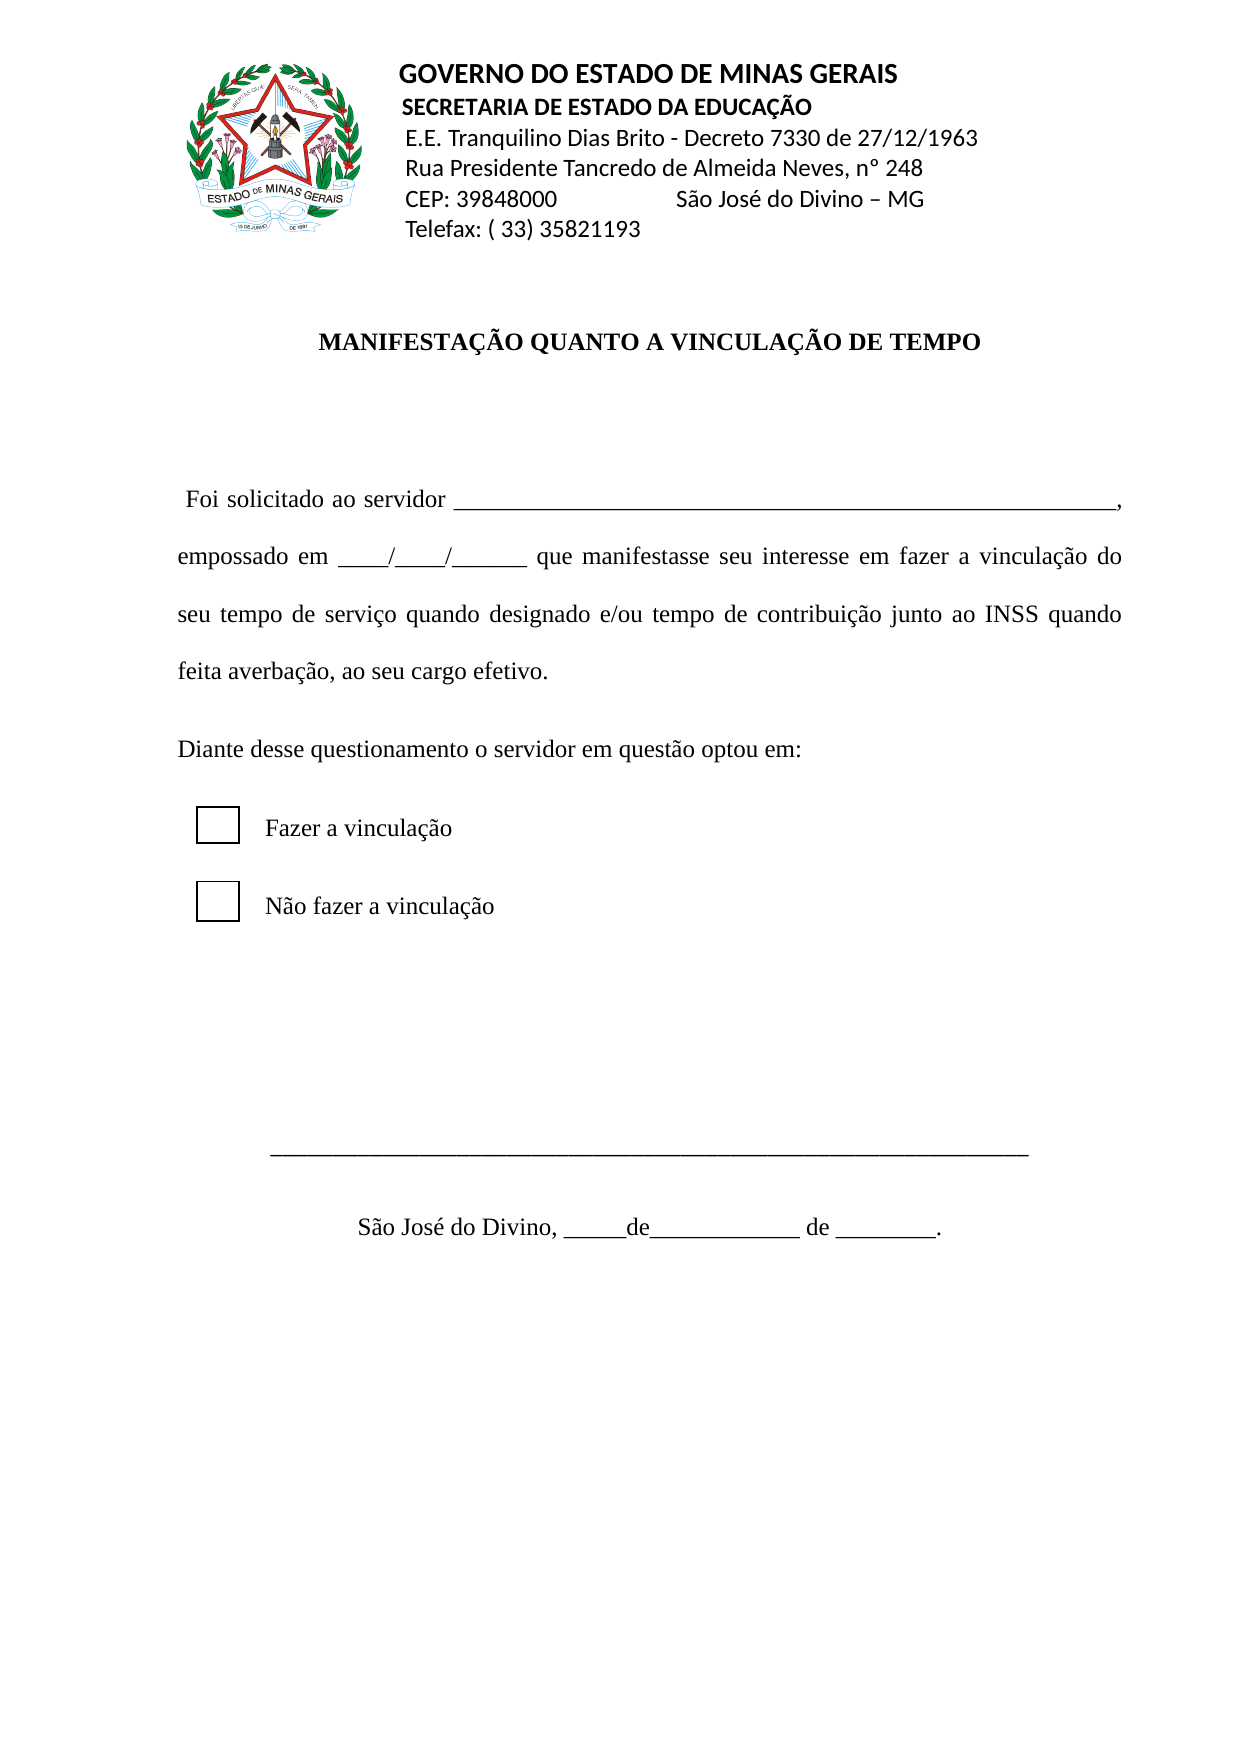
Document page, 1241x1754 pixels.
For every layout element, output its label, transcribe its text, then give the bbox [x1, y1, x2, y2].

text Foi solicitado ao servidor _____________________________________________________, empossado em ____/____/______ que manifestasse seu interesse em fazer a vinculação do seu tempo de serviço quando designado e/ou tempo de contribuição junto ao INSS quando feita averbação, ao seu cargo efetivo. [177, 484, 1122, 685]
text MANIFESTAÇÃO QUANTO A VINCULAÇÃO DE TEMPO [177, 327, 1122, 356]
text Diante desse questionamento o servidor em questão optou em: [177, 734, 1122, 763]
text Fazer a vinculação [240, 813, 1122, 842]
picture [186, 63, 362, 232]
text [177, 891, 196, 920]
text Não fazer a vinculação [240, 891, 1122, 920]
text São José do Divino, _____de____________ de ________. [177, 1212, 1122, 1240]
text [177, 813, 196, 842]
text _____________________________________________________________ [177, 1130, 1122, 1160]
